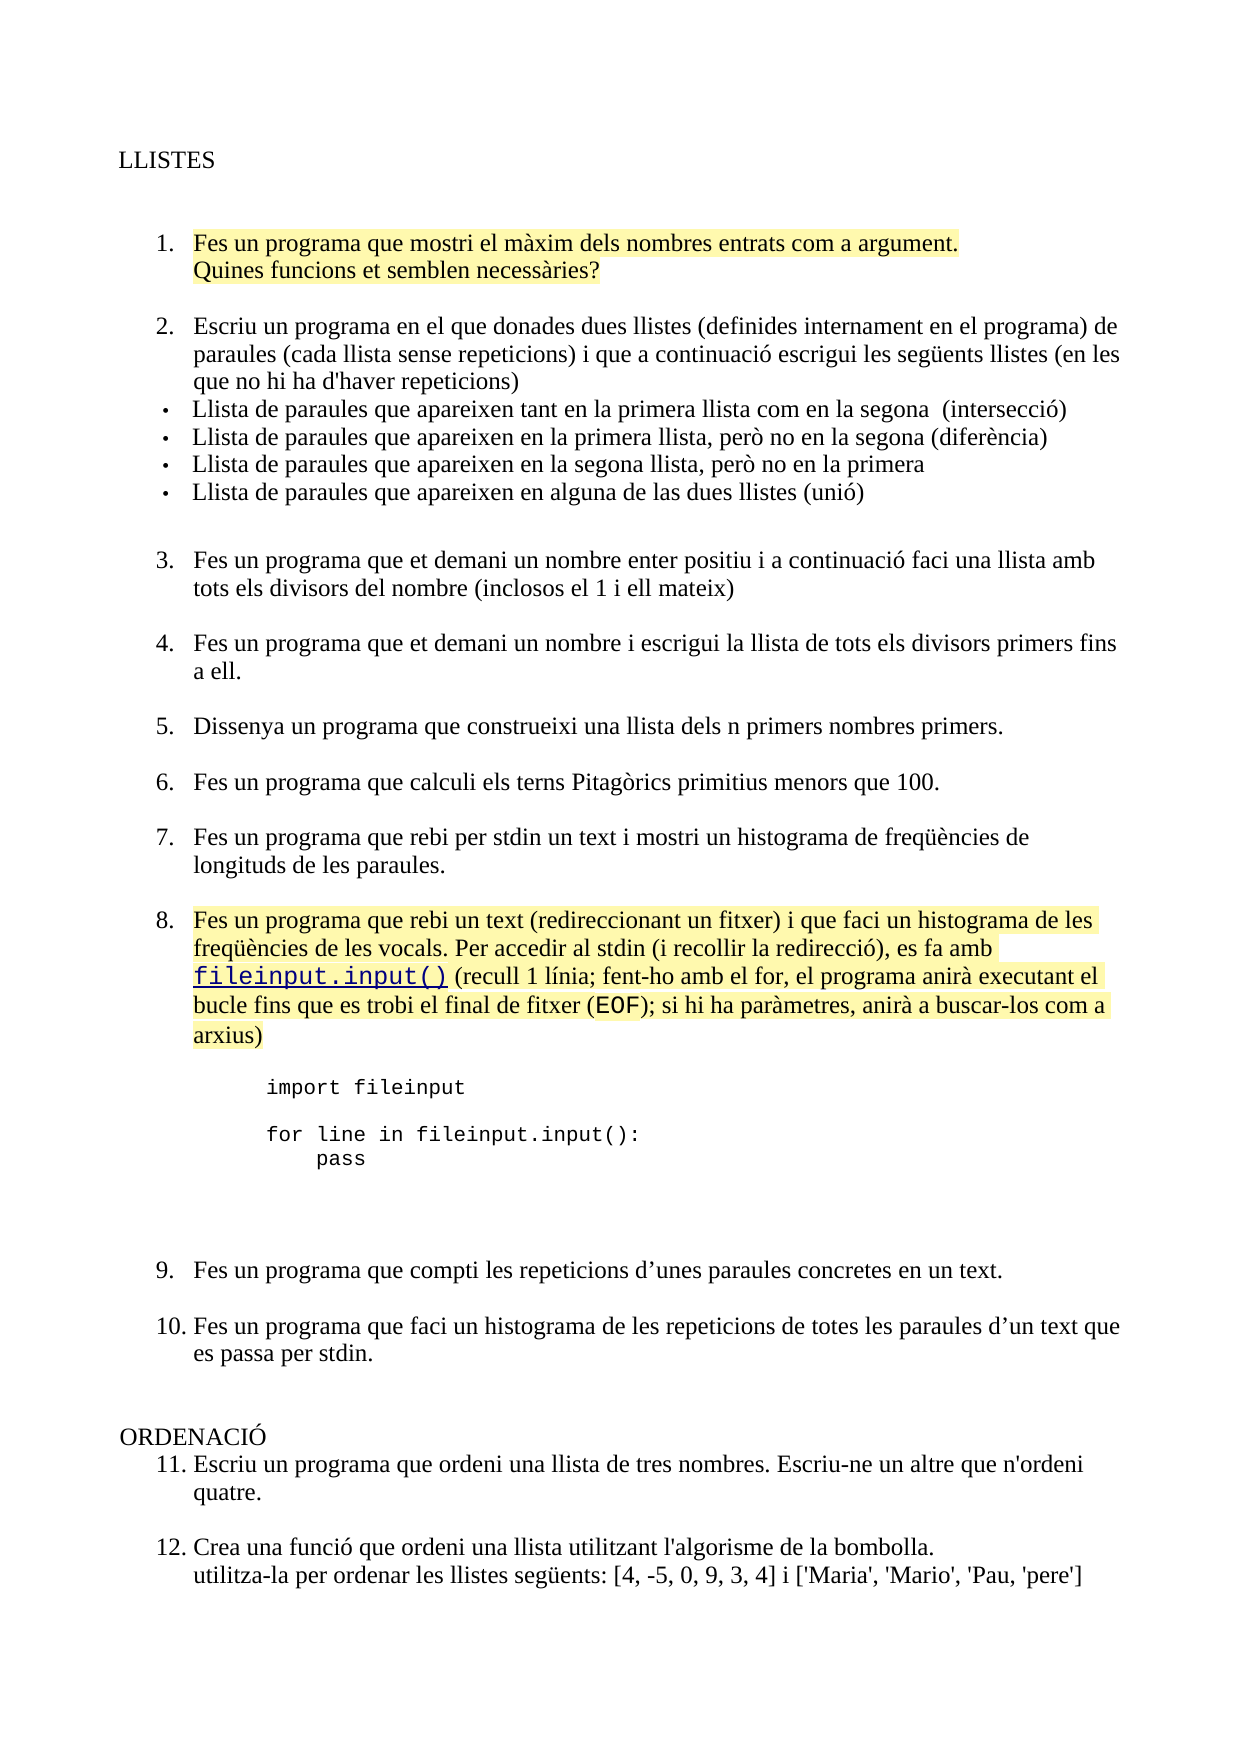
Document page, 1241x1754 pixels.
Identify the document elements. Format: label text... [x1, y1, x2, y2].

list Llista de paraules que apareixen en la primera llista, però no en la segona (diferència) [162, 423, 1122, 451]
list Fes un programa que et demani un nombre enter positiu i a continuació faci una llista amb tots els divisors del nombre (inclosos el 1 i ell mateix) [156, 546, 1122, 602]
list Escriu un programa en el que donades dues llistes (definides internament en el programa) de paraules (cada llista sense repeticions) i que a continuació escrigui les següents llistes (en les que no hi ha d'haver repeticions) [156, 312, 1122, 395]
list utilitza-la per ordenar les llistes següents: [4, -5, 0, 9, 3, 4] i ['Maria', 'Mario', 'Pau, 'pere'] [156, 1561, 1122, 1589]
list ORDENACIÓ [82, 1423, 1122, 1450]
list Fes un programa que compti les repeticions d’unes paraules concretes en un text. [156, 1256, 1122, 1284]
list Fes un programa que calculi els terns Pitagòrics primitius menors que 100. [156, 768, 1122, 796]
list Fes un programa que faci un histograma de les repeticions de totes les paraules d’un text que es passa per stdin. [156, 1312, 1122, 1367]
text for line in fileinput.input(): [266, 1124, 1122, 1148]
list Llista de paraules que apareixen en alguna de las dues llistes (unió) [162, 478, 1122, 506]
list Crea una funció que ordeni una llista utilitzant l'algorisme de la bombolla. [156, 1533, 1122, 1561]
text pass [266, 1148, 1122, 1171]
list Llista de paraules que apareixen en la segona llista, però no en la primera [162, 451, 1122, 478]
list Quines funcions et semblen necessàries? [156, 257, 1122, 284]
list Dissenya un programa que construeixi una llista dels n primers nombres primers. [156, 712, 1122, 740]
list Fes un programa que et demani un nombre i escrigui la llista de tots els divisors primers fins a ell. [156, 629, 1122, 685]
list Fes un programa que mostri el màxim dels nombres entrats com a argument. [156, 229, 1122, 257]
list Fes un programa que rebi un text (redireccionant un fitxer) i que faci un histograma de les freqüències de les vocals. Per accedir al stdin (i recollir la redirecció), es fa amb fileinput.input() (recull 1 línia; fent-ho amb el for, el programa anirà executant el bucle fins que es trobi el final de fitxer (EOF); si hi ha paràmetres, anirà a buscar-los com a arxius) [156, 906, 1122, 1077]
list Llista de paraules que apareixen tant en la primera llista com en la segona (intersecció) [162, 395, 1122, 423]
text LLISTES [118, 146, 1122, 173]
text import fileinput [266, 1077, 1122, 1101]
list Fes un programa que rebi per stdin un text i mostri un histograma de freqüències de longituds de les paraules. [156, 823, 1122, 879]
list Escriu un programa que ordeni una llista de tres nombres. Escriu-ne un altre que n'ordeni quatre. [156, 1450, 1122, 1506]
